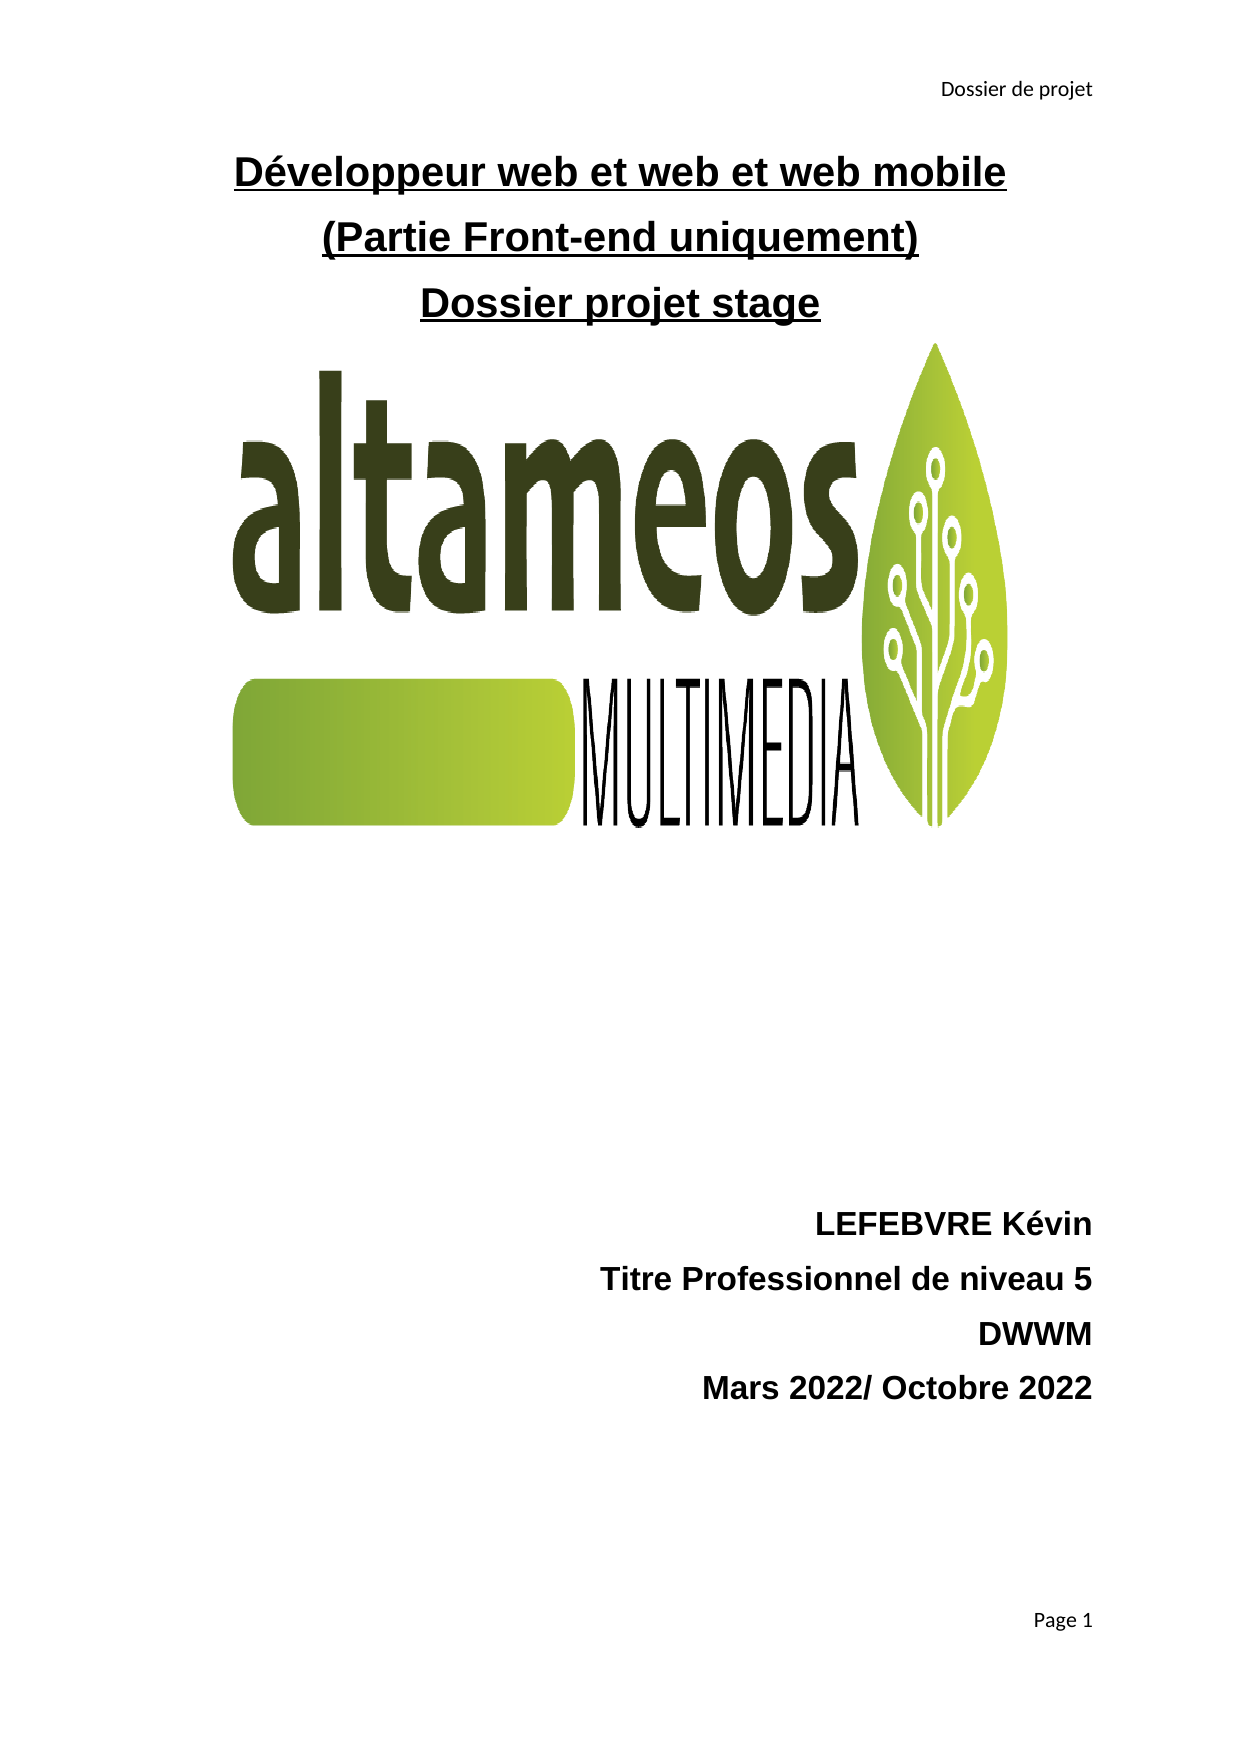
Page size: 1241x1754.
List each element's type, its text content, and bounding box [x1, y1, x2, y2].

text Dossier projet stage [148, 278, 1093, 326]
text Titre Professionnel de niveau 5 [148, 1259, 1093, 1297]
text LEFEBVRE Kévin [148, 1204, 1093, 1243]
text Mars 2022/ Octobre 2022 [148, 1368, 1093, 1407]
text DWWM [148, 1313, 1093, 1352]
text Développeur web et web et web mobile [148, 148, 1093, 196]
text (Partie Front-end uniquement) [148, 213, 1093, 261]
